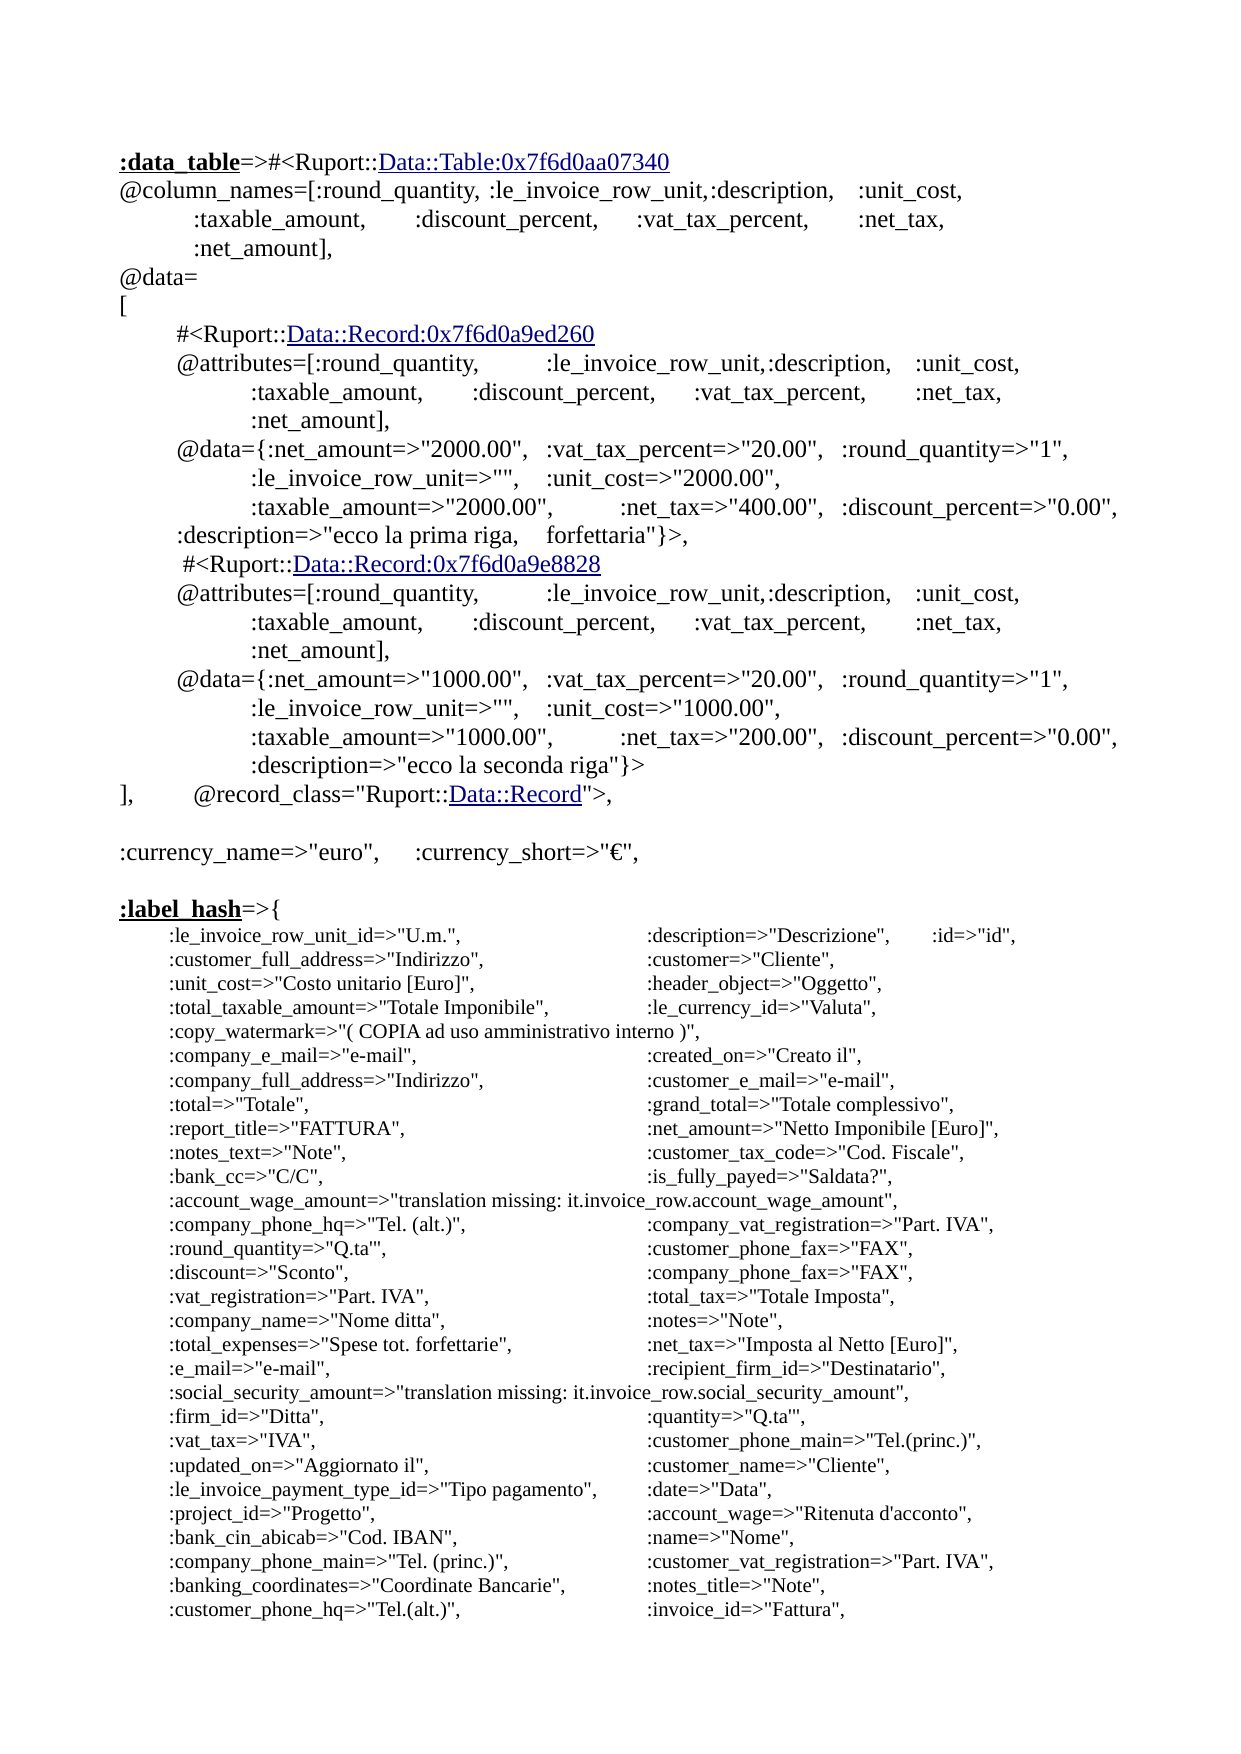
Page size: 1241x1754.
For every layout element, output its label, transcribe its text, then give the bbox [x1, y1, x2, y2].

text :net_amount], [176, 636, 1122, 664]
text :customer_full_address=>"Indirizzo", :customer=>"Cliente", [119, 947, 1122, 971]
text #<Ruport::Data::Record:0x7f6d0a9e8828 [176, 549, 1122, 578]
text :notes_text=>"Note", :customer_tax_code=>"Cod. Fiscale", [119, 1140, 1122, 1164]
text :currency_name=>"euro", :currency_short=>"€", [119, 837, 1122, 866]
text :taxable_amount, :discount_percent, :vat_tax_percent, :net_tax, [176, 607, 1122, 636]
text :le_invoice_payment_type_id=>"Tipo pagamento", :date=>"Data", [119, 1477, 1122, 1501]
text :company_full_address=>"Indirizzo", :customer_e_mail=>"e-mail", [119, 1067, 1122, 1092]
text :label_hash=>{ [119, 894, 1122, 923]
text :description=>"ecco la seconda riga"}> [176, 751, 1122, 779]
text #<Ruport::Data::Record:0x7f6d0a9ed260 [176, 319, 1122, 348]
text :company_phone_hq=>"Tel. (alt.)", :company_vat_registration=>"Part. IVA", [119, 1212, 1122, 1236]
text :total_taxable_amount=>"Totale Imponibile", :le_currency_id=>"Valuta", [119, 995, 1122, 1019]
text :round_quantity=>"Q.ta'", :customer_phone_fax=>"FAX", [119, 1236, 1122, 1260]
text :bank_cc=>"C/C", :is_fully_payed=>"Saldata?", [119, 1164, 1122, 1188]
text :copy_watermark=>"( COPIA ad uso amministrativo interno )", [119, 1019, 1122, 1043]
text ], @record_class="Ruport::Data::Record">, [119, 779, 1122, 808]
text :le_invoice_row_unit_id=>"U.m.", :description=>"Descrizione", :id=>"id", [119, 923, 1122, 947]
text :company_name=>"Nome ditta", :notes=>"Note", [119, 1308, 1122, 1332]
text :customer_phone_hq=>"Tel.(alt.)", :invoice_id=>"Fattura", [119, 1597, 1122, 1621]
text @data={:net_amount=>"2000.00", :vat_tax_percent=>"20.00", :round_quantity=>"1", [176, 434, 1122, 463]
text :updated_on=>"Aggiornato il", :customer_name=>"Cliente", [119, 1452, 1122, 1477]
text @attributes=[:round_quantity, :le_invoice_row_unit, :description, :unit_cost, [176, 348, 1122, 377]
text :total=>"Totale", :grand_total=>"Totale complessivo", [119, 1092, 1122, 1116]
text :description=>"ecco la prima riga, forfettaria"}>, [176, 521, 1122, 549]
text :report_title=>"FATTURA", :net_amount=>"Netto Imponibile [Euro]", [119, 1116, 1122, 1140]
text :net_amount], [119, 233, 1122, 262]
text :data_table=>#<Ruport::Data::Table:0x7f6d0aa07340 [119, 147, 1122, 176]
text :net_amount], [176, 406, 1122, 434]
text :e_mail=>"e-mail", :recipient_firm_id=>"Destinatario", [119, 1356, 1122, 1380]
text @data= [119, 262, 1122, 291]
text :taxable_amount=>"1000.00", :net_tax=>"200.00", :discount_percent=>"0.00", [176, 722, 1122, 751]
text :taxable_amount, :discount_percent, :vat_tax_percent, :net_tax, [176, 377, 1122, 406]
text :company_e_mail=>"e-mail", :created_on=>"Creato il", [119, 1043, 1122, 1067]
text :vat_registration=>"Part. IVA", :total_tax=>"Totale Imposta", [119, 1284, 1122, 1308]
text @column_names=[:round_quantity, :le_invoice_row_unit, :description, :unit_cost, [119, 176, 1122, 204]
text :firm_id=>"Ditta", :quantity=>"Q.ta'", [119, 1404, 1122, 1428]
text @data={:net_amount=>"1000.00", :vat_tax_percent=>"20.00", :round_quantity=>"1", :le_invoice_row_unit=>"", :unit_cost=>"1000.00", [176, 664, 1122, 722]
text :le_invoice_row_unit=>"", :unit_cost=>"2000.00", [176, 463, 1122, 492]
text :social_security_amount=>"translation missing: it.invoice_row.social_security_amount", [119, 1380, 1122, 1404]
text :company_phone_main=>"Tel. (princ.)", :customer_vat_registration=>"Part. IVA", [119, 1549, 1122, 1573]
text :project_id=>"Progetto", :account_wage=>"Ritenuta d'acconto", [119, 1501, 1122, 1525]
text :bank_cin_abicab=>"Cod. IBAN", :name=>"Nome", [119, 1525, 1122, 1549]
text :vat_tax=>"IVA", :customer_phone_main=>"Tel.(princ.)", [119, 1428, 1122, 1452]
text :total_expenses=>"Spese tot. forfettarie", :net_tax=>"Imposta al Netto [Euro]", [119, 1332, 1122, 1356]
text :taxable_amount=>"2000.00", :net_tax=>"400.00", :discount_percent=>"0.00", [176, 492, 1122, 521]
text :unit_cost=>"Costo unitario [Euro]", :header_object=>"Oggetto", [119, 971, 1122, 995]
text :discount=>"Sconto", :company_phone_fax=>"FAX", [119, 1260, 1122, 1284]
text :banking_coordinates=>"Coordinate Bancarie", :notes_title=>"Note", [119, 1573, 1122, 1597]
text :taxable_amount, :discount_percent, :vat_tax_percent, :net_tax, [119, 204, 1122, 233]
text :account_wage_amount=>"translation missing: it.invoice_row.account_wage_amount", [119, 1188, 1122, 1212]
text @attributes=[:round_quantity, :le_invoice_row_unit, :description, :unit_cost, [176, 578, 1122, 607]
text [ [119, 291, 1122, 319]
